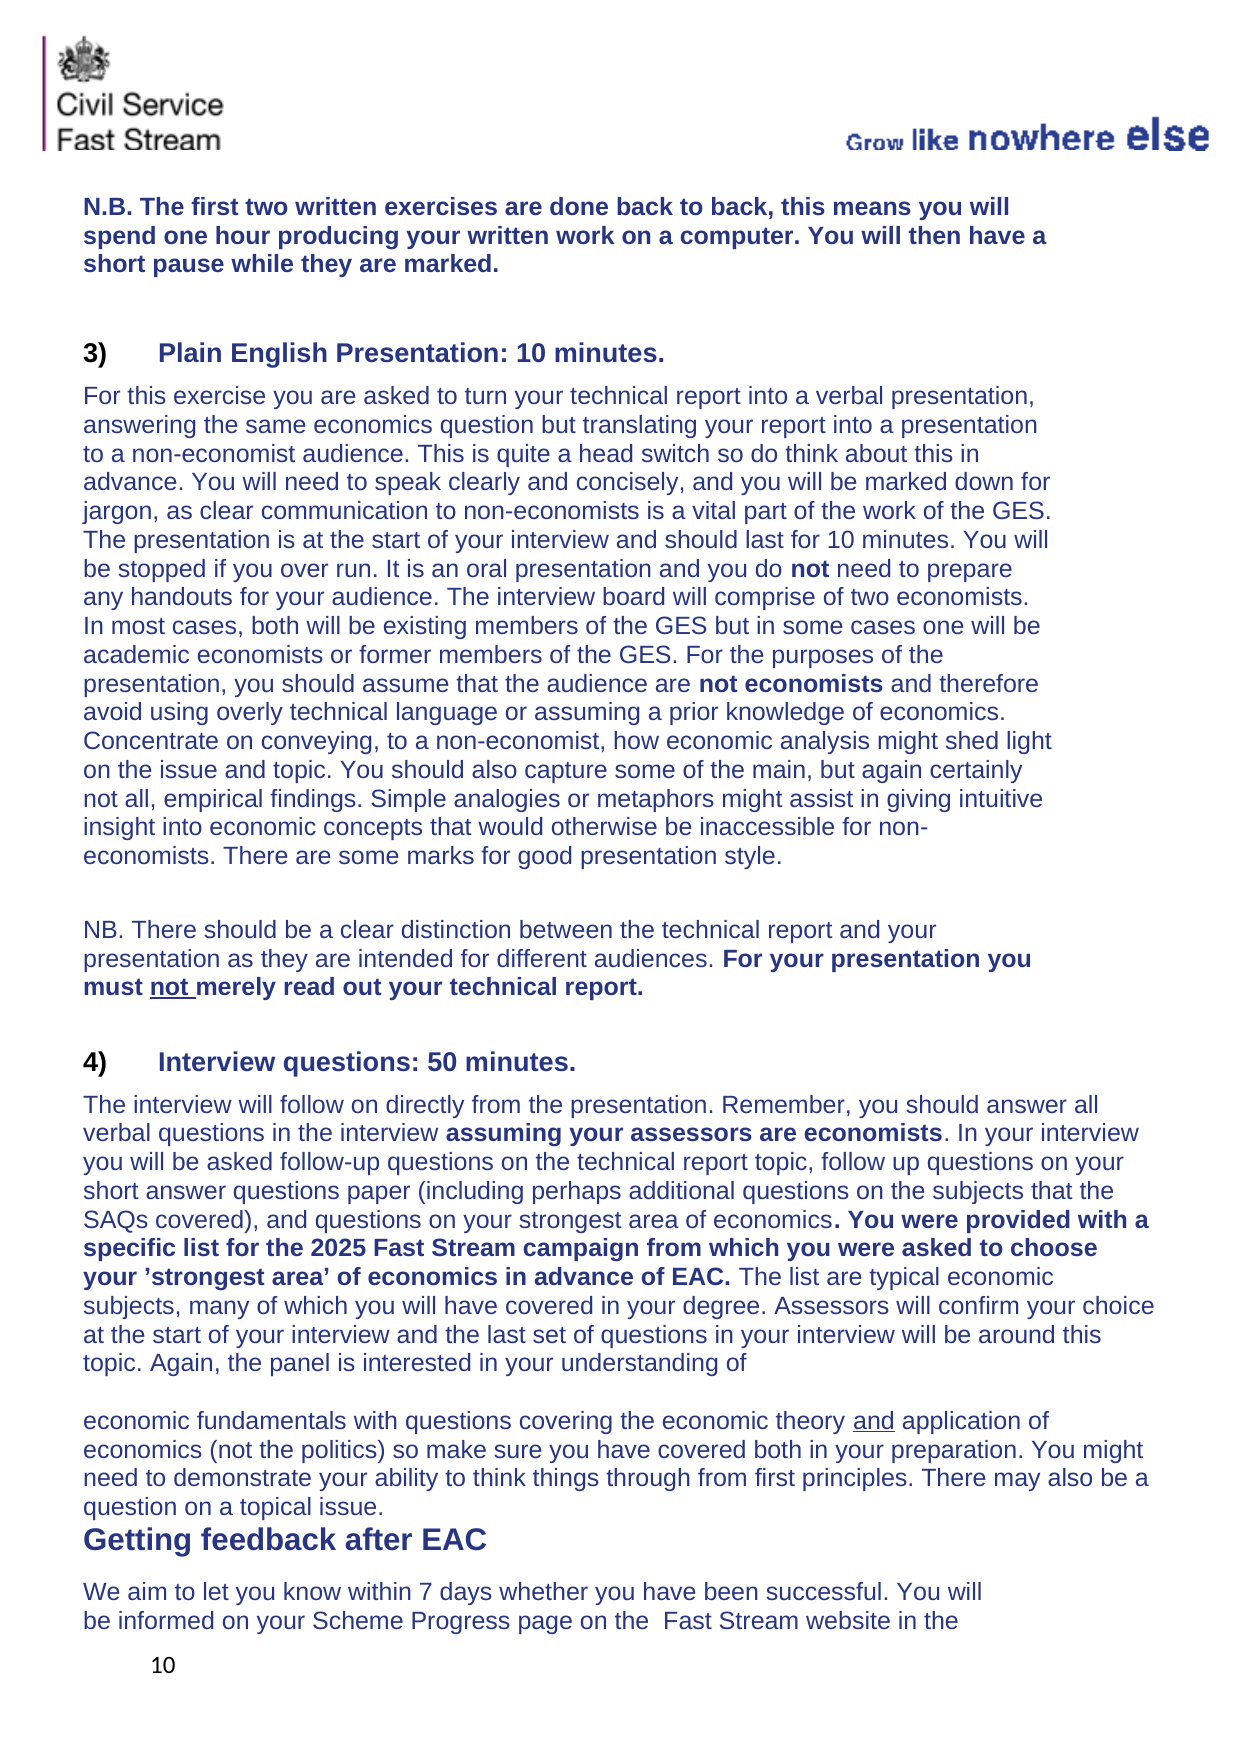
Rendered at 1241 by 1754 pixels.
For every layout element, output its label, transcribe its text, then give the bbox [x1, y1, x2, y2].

table_header Congratulations on passing the Fast Stream Assessment Centre (FSAC). A huge well done! This guide will take you through the next step in the fast stream process which is the Economic Assessment Centre (EAC). Preparing for the Economic Assessment Centre (EAC) What is the EAC? The EAC is a half-day Assessment Centre to assess a candidate’s economic skills against set criteria. There are four separate exercises to complete at EAC: Written technical report on pre-known specific economics question Written test: 10 Short Answer Questions (SAQs) on a range of economics topics. Candidates do not see this test until the day. Plain English Presentation on pre-known technical question Interview to test economics including exploring your strongest topic The following guidance is aimed at helping you prepare beforehand so that you can demonstrate your full potential on the day. Each candidate completes the same series of exercises with the same amount of time to prepare, so any short time delays will not disadvantage or advantage you. You will complete the EAC virtually from home, completing all work on a computer. You will be assessed against 3 competencies throughout the EAC: • Knowledge of Economics • Application of Economics • Communication You must pass all three competencies to be successful at the Economist Fast Stream. Candidate Summary Check your IT The EAC is run online and there are some logistical and IT things you’ll want to get right to prevent any unwanted surprises on the day. Do read this document early and make sure everything is in place. We will be using Google Meet to communicate with you on the day and an updated internet browser is required for Google Meet to run. We recommend using the current version of one of the browsers listed below: Google Chrome Browser download the latest version Mozilla Firefox. download the latest version Microsoft Edge. download the latest version Apple Safari Internet Explorer is not supported. For the best user experience at the EAC, Google Chrome is highly recommended. More information on Google Meet can be found on the Google Meet Help Centre. Check your microphone and webcam are working. Ensure your laptop or computer has a strong WiFi connection. On the day if you're disconnected from the internet, we might need to contact you via phone, so have a mobile device available and fully charged. Arrange to complete your EAC assessment in a quiet room, where you will not be interrupted or distracted. Make sure you are near to a plug socket during the assessments. Plugging your laptop into a charging socket will prevent it from running out of battery on the day. Top tips for the day: We recommend having some paper, pens, and a calculator available. You should wear something that makes you feel comfortable, a smart t-shirt or jumper is perfectly acceptable. This is a formal assessment, but a suit jacket is not required. Decide on an appropriate location beforehand so you won't be worried about interruptions or unusual camera angles, this will mean your focus will be on your performance on the day. Make sure you can be seen in front of the camera, don’t sit too far away or too low down. Get a good night’s sleep before the event. Treat it as a formal interview, first impressions are super important! Speak clearly and engage in conversations. Remember to always be polite and courteous and be mindful of the language you use. Remember that assessors can only give credit for what you say and do. They are not trying to trip you up; they want you to do well and help you demonstrate your capability. Listen to each question carefully and ask for the question to be repeated if something is not clear. Go into each exercise with a positive frame of mind. Remember, it is hard to do well in every exercise. Also, you may not be the best judge of your own performance and the process is designed so that, if you do less well in one exercise, you have a chance to perform better in another. Read the written exercise instructions and follow them carefully. If you are unsure of something, ask before the exercise begins. Don’t feel embarrassed about doing so. Be confident, remember you have done incredibly well to make it this far and there is no such thing as a typical government economist, we want you to be you! Need help? We can offer candidates workplace adjustments. We are committed to making sure that every candidate has the right conditions to succeed at their Economic Assessment Centre. A Workplace Adjustment is an arrangement that can be put in place to help candidates with disabilities or other conditions perform at their best in the EAC. If you require workplace adjustments and you require one at your FSB, please submit a ticket and a member of the team will get back to you. For all candidates - please submit a ticket if you have any concerns regarding anything in the information above. For example, if you don’t have a computer, or a quiet place to take your assessments please get in touch as soon as possible. We are here to help you through the process and can offer advice in this area. Please read the Briefing Email You will receive a briefing email from your dedicated test administrator the day before your event (around 15:30) with everything you need. Please make sure to check your junk or spam folder, and if you have not received these instructions by 16:00, then contact us by submitting a ticket. This will include some key information you need to consider, such as: The name and contact details of your test administrator. Key instructions about emailing in your Photographic ID ahead of EAC. The URL virtual meeting room link you will need to click on to access EAC on the day. The timing of your assessments. Personal Accountability By taking the assessments, you confirm that you are the named user for the account which is logged into the assessments. You are required to complete the assessments on your own without seeking assistance or support from any other person or source. This includes any technological assistance, such as Artificial Intelligence. Failure to comply may result in your application being withdrawn. 2. Attending the Virtual EAC: On the day The specific event start and end times for you will be communicated in your EAC invite. Within this event will be space for you to write both your written assessments under observation, a short break and then time with your assessment panel in a virtual interview. To join EAC, you click the Google meeting room link previously sent to you in your briefing email. We’d recommended joining 5 minutes before your start time to allow for technical issues. Plan ahead and turn your computer on early so you are ready for the assessment centre to start on time. If you join EAC late it's highly unlikely you will be able to take part on the day. This time matters so be prepared. Please note these virtual rooms will remain locked until the event begins, and the test administrator lets you in. You’ll then be placed into a virtual meeting room with your test administrator and other candidates in your group. You'll need to have your microphone and camera switched on so we can communicate with you and complete the registration stage. We’ll brief you on the running of the day and give you access to your schedule and our virtual assessment centre platform. It is from the virtual meeting room that you’ll complete your written exercises, and these will be timed by your test administrator. Please be reassured that your test administrator is here to help and guide you through the process. It's important to have your phone on hand at the beginning in case you lose connection and we need to contact you offline. If you've done everything you can beforehand to ensure a good Wi-Fi connection and you are still disconnected from the internet, don't worry. These things happen and we’ll work with you to create a solution. The contact details of your test administrator will be sent to you in your briefing email the day before your EAC so there will be someone to call. To ensure that the EAC runs smoothly for you please remember: Carry out your IT checks listed above and follow all the advice above. You will be completing your written exercises – SAQ and Technical Report - in Microsoft Word and we will email you the template. You will need access to your email inbox to receive your EAC schedule and virtual URL room links. 3. Testing your economics at the EAC General Advice The EAC assesses your knowledge of economics and how you apply economics to policy questions. Your assessors are looking for a firm grasp of the economic fundamentals and the ability to take things back to first principles. They want to see that you can apply the fundamentals to a range of topics, including some that may be new or unfamiliar. You are not going to be assessed on obscure techniques on the day. Learning advanced techniques without understanding will not get you into the GES, whereas the ability to think clearly from first principles is highly regarded. You will have been asked for your strongest area of economics in advance and will be revising that topic so you can answer questions with confidence. For the rest of the Economic Assessment Centre, make sure that you are familiar with the broad content covered in the latest editions of introductory economics textbooks such as ‘Economics’ by Begg, Vernasca, Fischer and Dornbusch or ‘Economics’ by Sloman, Garratt, and Guest. A free open access textbook ‘The Economy’ is available online at https://www.core-econ.org/the-economy. For candidates who require a refresher on essential Economics: ‘Economics: From first economic principles to the financial crisis’ by Mell and Walker is an inexpensive concise coverage. A good knowledge of core intermediate micro will also help, such as Nicholson or Varian or Pindyck and Rubinfeld and cover areas such as market structures, marginal analysis, indifference curves, cost curves, general equilibrium, and welfare economics. There will not be direct questions on advanced econometrics or the more technical components of macroeconomic models, but knowledge of introductory econometrics and macroeconomic relationships are required. Texts such as ‘Introductory Econometrics’ by Wooldridge and intermediate macro as in Blanchard or Carlin and Soskice. Of all these books the first-year introductory texts and intermediate micro are the most important for EAC preparation. It is of course important that candidates understand the reasons for government intervention. The EAC really is about applying knowledge so in the EAC candidates will be asked to apply their knowledge to a range of policy questions. For example, You may have memorised the formula for price elasticity of demand but what is the formula when elasticity is applied to the length of an elephant’s trunk with respect to the pull of an alligator? You can define opportunity cost but can you apply this to an asset? You may know MC=MR as a profit maximising condition but what if there are no costs? Can you draw on economics to shed light on the pros and cons of charging for entry to museums? Should water be metered? Why don’t lampposts have slot meters? What economic concepts are relevant to a smoking ban or the provision of early childcare. Cost benefit analysis (CBA) is used extensively in government but for EAC you are expected only to understand its roots in welfare economics rather than use advanced CBA techniques. So be well versed in deviations from efficiency and distributional concerns that could lead to policy interventions. Preparing for the Technical Report At the EAC you will be asked to produce a piece of written work on the assigned technical question. The exact question and useful sources for you to draw from will be sent to you 1 week before the interviews to enable you to prepare and research your answer. We expect this research to take no more than 10 hours. The completed report should be no longer than two pages in size 12 font. If the report is longer than this, the additional pages will not be marked by the assessors. Before the EAC, you should practice writing your report so that you can maximise the use of the 30 minutes you will be allowed on the day. Please note you will not be allowed to have any pre-prepared material with you to draw on when you do your technical report at EAC. Your completed Technical Report is marked immediately after you have written it and just before your interview by an experienced economist on your interview panel. Preparing for the Short Answer Questions The SAQs are there to test the breadth of your economics and can be on a wide range of issues. Your overall preparation for the EAC will help you. A sample set of questions is available here – but be careful, these will not be the exact questions you will be facing on the day but give an idea of the form of question and expected detail of the answers. Preparing for the Plain English Presentation At the interview, you will then be asked to give a verbal presentation on the same topic and question as your technical report. For the purposes of the presentation alone you should assume you are presenting to non-economists and therefore avoid using overly technical language. Remember, this changes when you are asked further questions about your presentation topic and from that point on in the interview you should assume that the panel are economists. You should practice this presentation before the EAC. We would recommend doing this with someone who does not have a background in Economics so you can practice using non-technical language. If you aren’t able to do this with someone, we’d recommend recording yourself and setting a timer for exactly 10 minutes. When the timer runs out, no matter how far along you are, stop and watch the recording back. You should examine your language, engagement with the audience, and presentation style. 4. Completing the EAC The whole Economic Assessment Centre is done under examination conditions. This means you must not have any materials near you when you do the EAC. Only a copy of your completed technical report and your presentation notes may be used to prepare for the interview and you can have them near you when you complete the interview. You must not consult any books, AI or internet sites between completing your written economics exercises and your interview. Failure to comply may result in you being withdrawn from the process. Technical report: 30 minutes to complete. For this exercise you are encouraged to ‘showcase’ your knowledge, technical grasp and understanding of the relevant economics. For example, you will need to demonstrate (briefly) that you understand and can apply the relevant economic principles, theory and evidence around the specific technical question. You may set the scene with memorised facts and statistics, but it is not a good use of your time to do much of this. Concentrate instead on communicating how economic theory and evidence can inform an assessment of the potential impacts of the policy. Remember you will be tested verbally on this topic as part of your interview. You may use freehand diagrams or equations where you wish, but these must be clear, labelled and explained as required. If you do use a diagram or equation, you will need to take a picture and attach it to your email with the technical report. Short answer questions: 30 minutes to complete. This will be a set of questions (10 in total) covering macroeconomics, microeconomics and might also include econometrics and/or an international trade question. Some questions may be quantitative in nature, in which you are asked to work something out. You only have 30 minutes overall so are not expected to produce full and detailed answers to each question. You should aim for clear and concise answers that demonstrate understanding. Our top tips for this exercise are: Remember the golden rules: breathe and read the questions carefully. A good strategy is to scan all the questions through once and start with those that you can answer most easily and then move onto areas where you may need to think more. This should help you avoid ‘getting stuck’ on a particular question or writing too much for one answer. Above all, don’t be discouraged if there are things you do not know, just press on to the next question and build a level of answer for all the questions as far as you can. The pass mark is around 40 per cent and you will have a further opportunity to demonstrate the breadth of your knowledge during the interview as some of the topics and questions in the SAQ will be revisited. N.B. The first two written exercises are done back to back, this means you will spend one hour producing your written work on a computer. You will then have a short pause while they are marked. Plain English Presentation: 10 minutes. For this exercise you are asked to turn your technical report into a verbal presentation, answering the same economics question but translating your report into a presentation to a non-economist audience. This is quite a head switch so do think about this in advance. You will need to speak clearly and concisely, and you will be marked down for jargon, as clear communication to non-economists is a vital part of the work of the GES. The presentation is at the start of your interview and should last for 10 minutes. You will be stopped if you over run. It is an oral presentation and you do not need to prepare any handouts for your audience. The interview board will comprise of two economists. In most cases, both will be existing members of the GES but in some cases one will be academic economists or former members of the GES. For the purposes of the presentation, you should assume that the audience are not economists and therefore avoid using overly technical language or assuming a prior knowledge of economics. Concentrate on conveying, to a non-economist, how economic analysis might shed light on the issue and topic. You should also capture some of the main, but again certainly not all, empirical findings. Simple analogies or metaphors might assist in giving intuitive insight into economic concepts that would otherwise be inaccessible for non-economists. There are some marks for good presentation style. NB. There should be a clear distinction between the technical report and your presentation as they are intended for different audiences. For your presentation you must not merely read out your technical report. Interview questions: 50 minutes. The interview will follow on directly from the presentation. Remember, you should answer all verbal questions in the interview assuming your assessors are economists. In your interview you will be asked follow-up questions on the technical report topic, follow up questions on your short answer questions paper (including perhaps additional questions on the subjects that the SAQs covered), and questions on your strongest area of economics. You were provided with a specific list for the 2025 Fast Stream campaign from which you were asked to choose your ’strongest area’ of economics in advance of EAC. The list are typical economic subjects, many of which you will have covered in your degree. Assessors will confirm your choice at the start of your interview and the last set of questions in your interview will be around this topic. Again, the panel is interested in your understanding of economic fundamentals with questions covering the economic theory and application of economics (not the politics) so make sure you have covered both in your preparation. You might need to demonstrate your ability to think things through from first principles. There may also be a question on a topical issue. Getting feedback after EAC We aim to let you know within 7 days whether you have been successful. You will be informed on your Scheme Progress page on the Fast Stream website in the usual way. If you are unsuccessful this time, you can ask for written feedback, within 2 months of your EAC, on your performance to gain a better understanding of your strengths and areas for development. To request feedback please email gesrrecruitment@hmtreasury.gov.uk quoting your name and application email address. We do not provide feedback to successful candidates. If successful you will then be allocated to a department and informed of your first role thus starting what we hope will be an exciting career in the GES. [74, 152, 1167, 1645]
